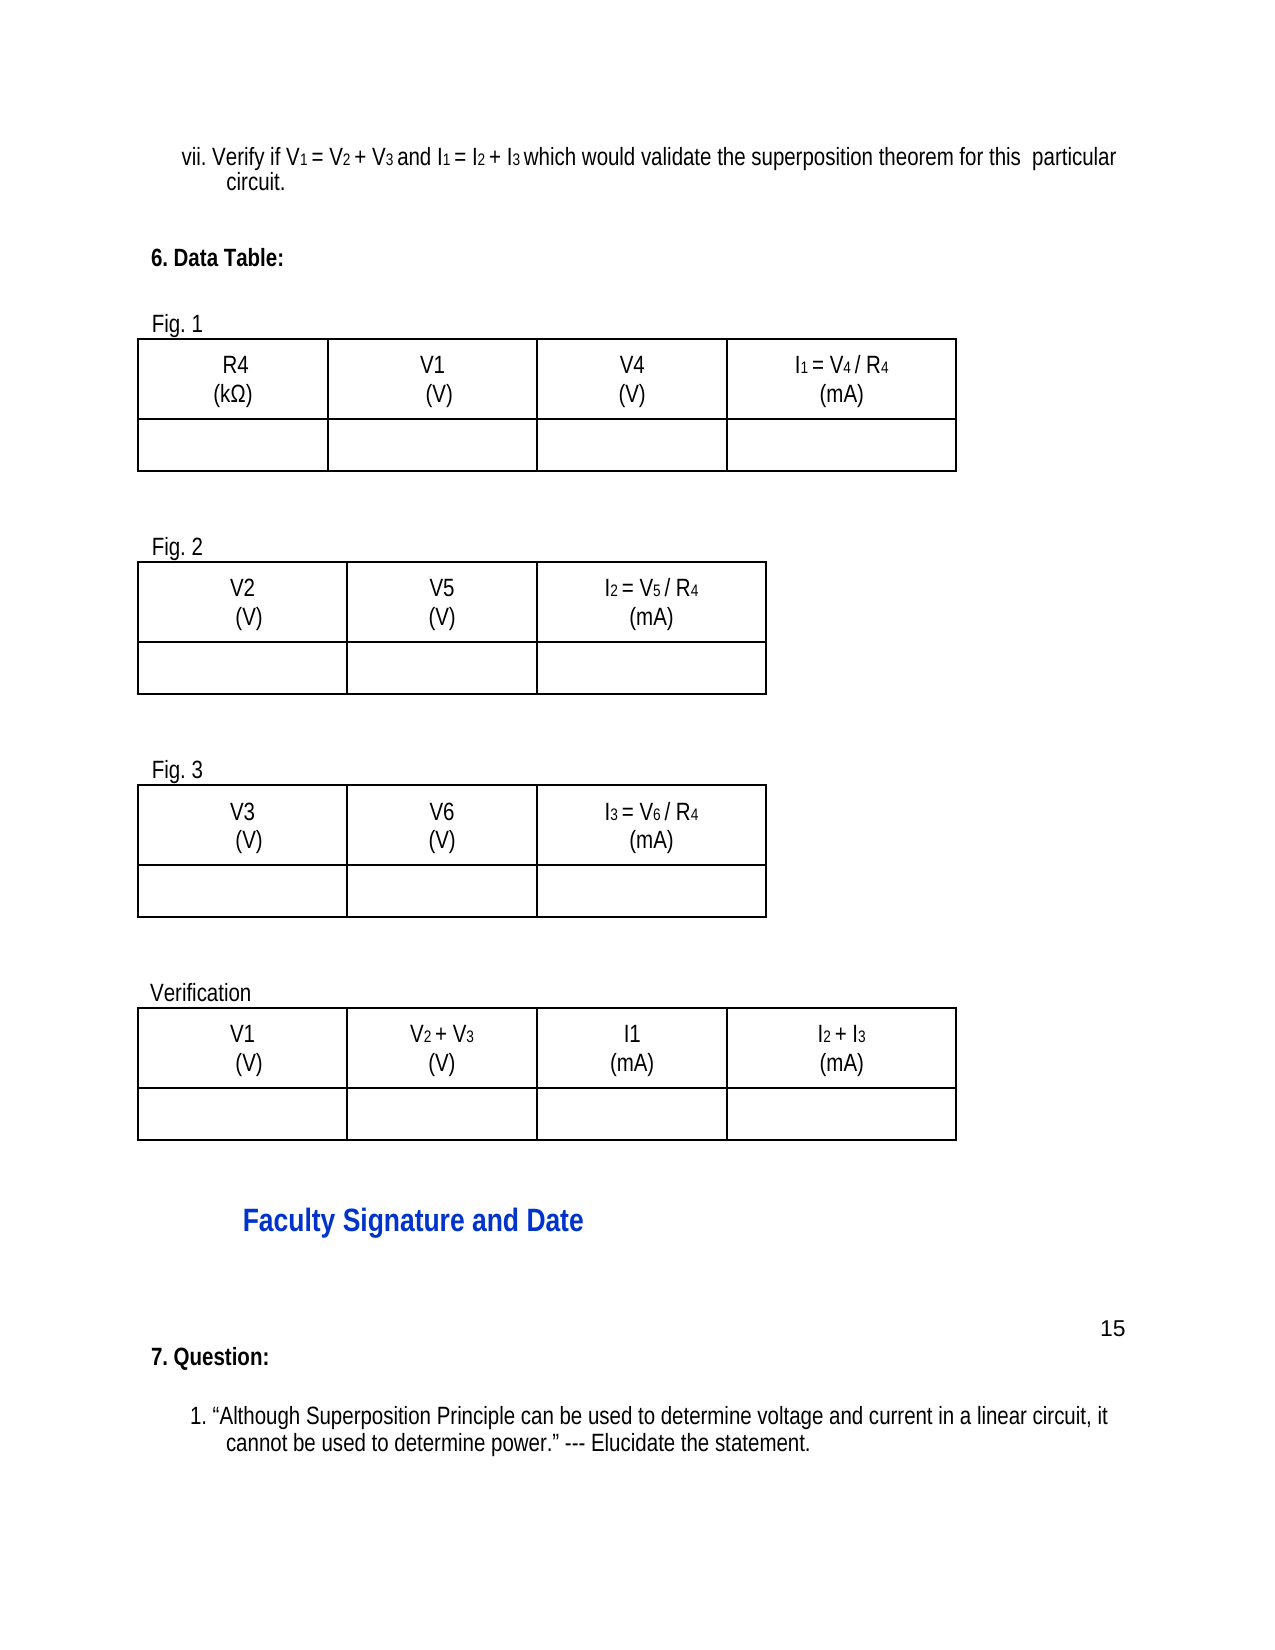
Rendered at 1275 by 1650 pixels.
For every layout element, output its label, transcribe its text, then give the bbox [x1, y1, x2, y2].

table_header V3 (V) [139, 786, 346, 864]
text 7. Question: [151, 1341, 1221, 1370]
table_cell [728, 1089, 955, 1139]
table_header R4 (kΩ) [139, 340, 327, 418]
table_cell [139, 866, 346, 916]
table_header I2 + I3 (mA) [728, 1009, 955, 1087]
table_cell [728, 420, 955, 470]
table_cell [329, 420, 536, 470]
table_header I1 = V4 / R4 (mA) [728, 340, 955, 418]
text Fig. 1 [152, 309, 1221, 338]
table_header V1 (V) [329, 340, 536, 418]
table_cell [538, 643, 765, 693]
text Verification [150, 978, 1221, 1007]
text 15 [134, 1315, 1125, 1341]
table_header I3 = V6 / R4 (mA) [538, 786, 765, 864]
table_header I2 = V5 / R4 (mA) [538, 563, 765, 641]
table_header V2 + V3 (V) [348, 1009, 536, 1087]
text Fig. 2 [152, 532, 1221, 561]
table_header V4 (V) [538, 340, 726, 418]
table_cell [139, 420, 327, 470]
table_cell [538, 1089, 726, 1139]
text Fig. 3 [152, 755, 1221, 784]
table_cell [538, 866, 765, 916]
text 6. Data Table: [151, 243, 1221, 272]
table_cell [348, 866, 536, 916]
table_header I1 (mA) [538, 1009, 726, 1087]
table_header V1 (V) [139, 1009, 346, 1087]
table_cell [348, 643, 536, 693]
table_cell [348, 1089, 536, 1139]
text Faculty Signature and Date [237, 1201, 1221, 1238]
table_header V2 (V) [139, 563, 346, 641]
table_cell [139, 643, 346, 693]
table_header V5 (V) [348, 563, 536, 641]
text vii. Verify if V1 = V2 + V3 and I1 = I2 + I3 which would validate the superposition theorem for this particular circuit. [181, 145, 1130, 195]
table_header V6 (V) [348, 786, 536, 864]
table_cell [139, 1089, 346, 1139]
table_cell [538, 420, 726, 470]
text 1. “Although Superposition Principle can be used to determine voltage and current in a linear circuit, it cannot be used to determine power.” --- Elucidate the statement. [190, 1402, 1127, 1457]
